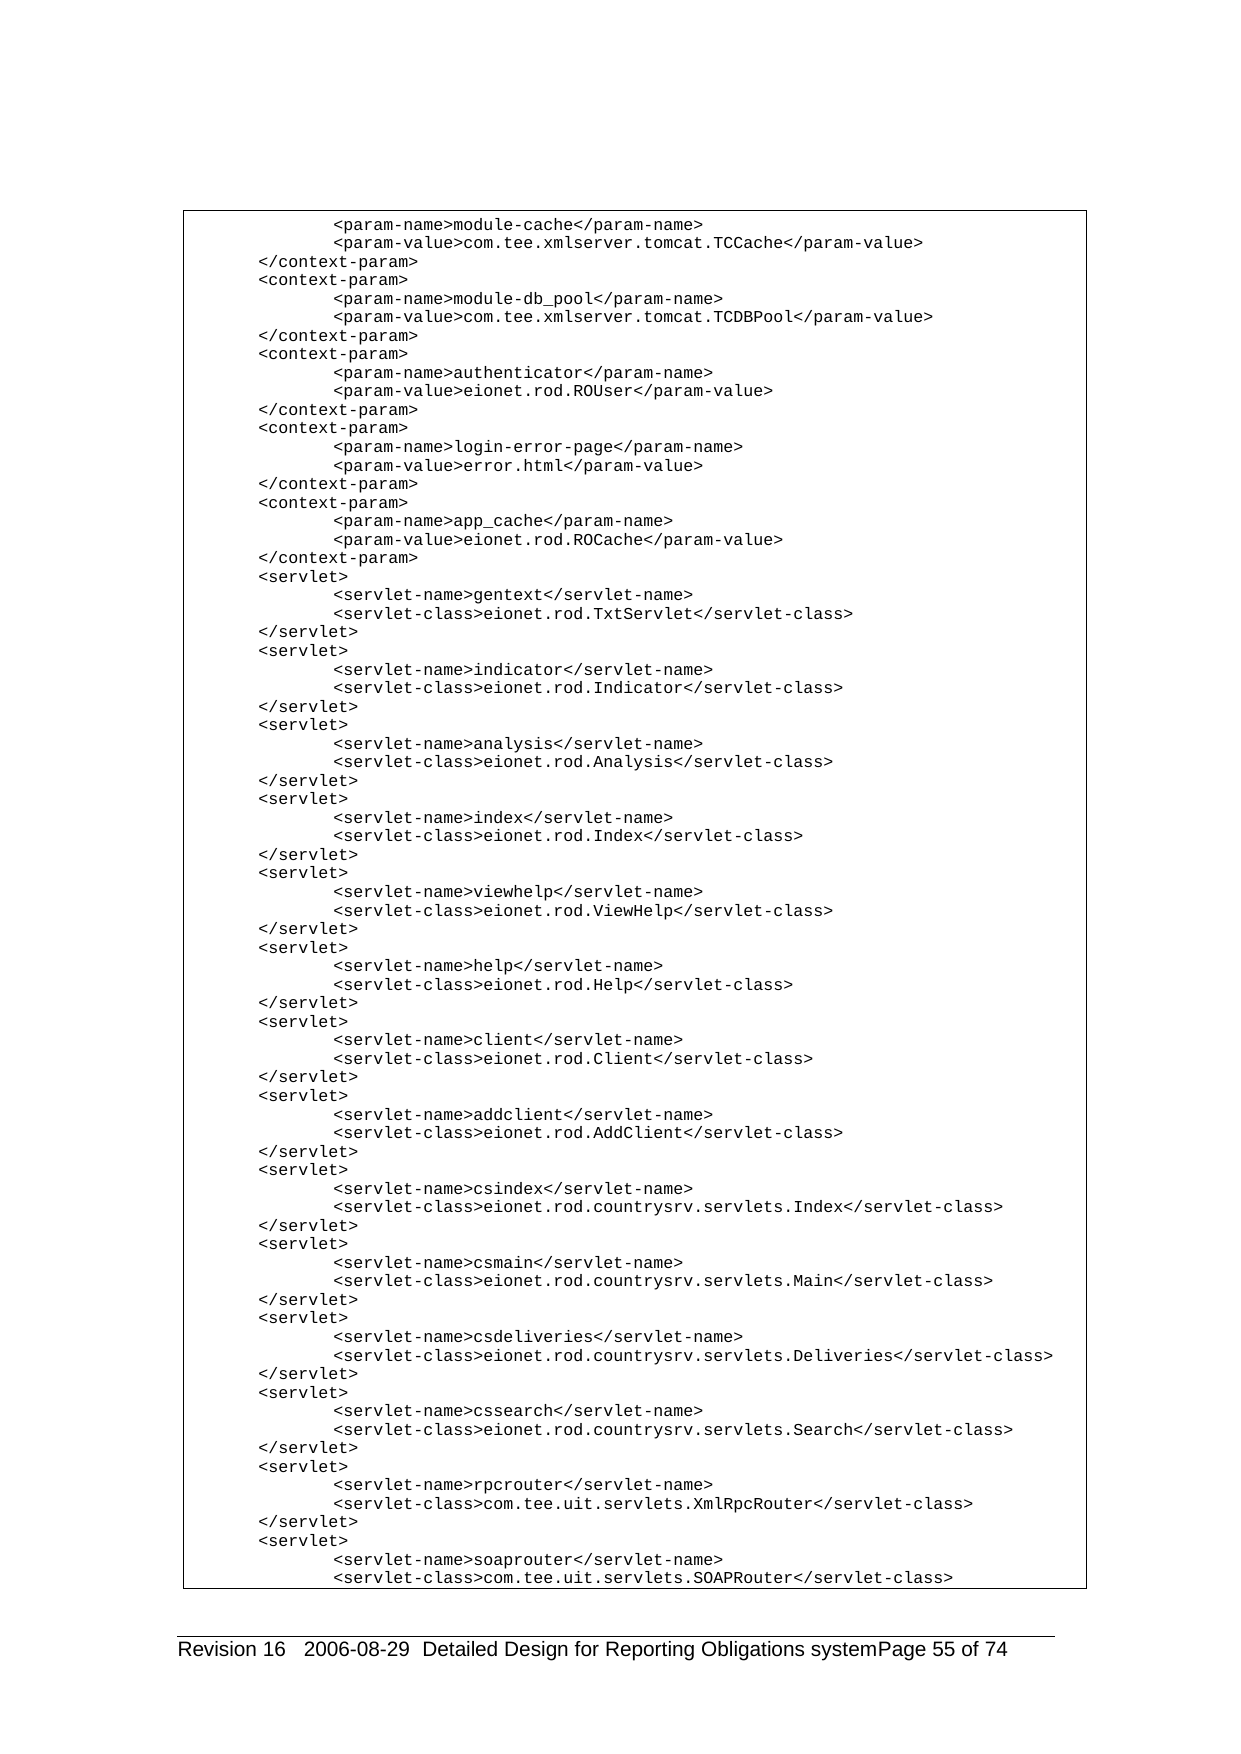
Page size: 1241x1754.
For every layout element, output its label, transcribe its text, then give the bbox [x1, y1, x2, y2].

text </servlet> [184, 1508, 1086, 1527]
text <servlet-class>eionet.rod.countrysrv.servlets.Search</servlet-class> [184, 1416, 1086, 1434]
text </servlet> [184, 1434, 1086, 1453]
text <servlet-class>com.tee.uit.servlets.SOAPRouter</servlet-class> [184, 1564, 1086, 1588]
text <param-name>authenticator</param-name> [184, 359, 1086, 377]
text </context-param> [184, 322, 1086, 340]
text <context-param> [184, 414, 1086, 433]
text <servlet> [184, 933, 1086, 952]
text </servlet> [184, 767, 1086, 785]
text <servlet-class>eionet.rod.countrysrv.servlets.Deliveries</servlet-class> [184, 1341, 1086, 1360]
text <servlet> [184, 1304, 1086, 1323]
text <servlet> [184, 1378, 1086, 1397]
text </context-param> [184, 247, 1086, 266]
text </servlet> [184, 618, 1086, 637]
text <servlet-class>eionet.rod.countrysrv.servlets.Index</servlet-class> [184, 1193, 1086, 1212]
text </servlet> [184, 1212, 1086, 1230]
text <param-name>login-error-page</param-name> [184, 433, 1086, 451]
text </context-param> [184, 544, 1086, 563]
text <servlet> [184, 1230, 1086, 1249]
text <param-name>module-cache</param-name> [184, 211, 1086, 229]
text </servlet> [184, 1360, 1086, 1378]
text </servlet> [184, 1137, 1086, 1156]
text <servlet-name>indicator</servlet-name> [184, 655, 1086, 674]
text <param-value>eionet.rod.ROUser</param-value> [184, 377, 1086, 396]
text </context-param> [184, 396, 1086, 414]
text <param-name>module-db_pool</param-name> [184, 284, 1086, 303]
text </context-param> [184, 470, 1086, 488]
text <servlet-name>cssearch</servlet-name> [184, 1397, 1086, 1416]
text </servlet> [184, 1286, 1086, 1304]
text <servlet-class>eionet.rod.Indicator</servlet-class> [184, 674, 1086, 692]
text <servlet-name>addclient</servlet-name> [184, 1100, 1086, 1119]
text <servlet-name>client</servlet-name> [184, 1026, 1086, 1045]
text <servlet-name>analysis</servlet-name> [184, 729, 1086, 748]
text <servlet> [184, 859, 1086, 878]
text <servlet-name>csdeliveries</servlet-name> [184, 1323, 1086, 1341]
text </servlet> [184, 989, 1086, 1008]
text <servlet> [184, 1008, 1086, 1026]
text <servlet-name>rpcrouter</servlet-name> [184, 1471, 1086, 1490]
text <context-param> [184, 266, 1086, 284]
text <servlet> [184, 785, 1086, 804]
text <servlet-name>soaprouter</servlet-name> [184, 1545, 1086, 1564]
text <servlet-class>eionet.rod.Index</servlet-class> [184, 822, 1086, 841]
text <param-value>eionet.rod.ROCache</param-value> [184, 526, 1086, 544]
text <servlet> [184, 711, 1086, 729]
text <servlet-name>gentext</servlet-name> [184, 581, 1086, 600]
text <servlet> [184, 637, 1086, 655]
text <servlet-name>viewhelp</servlet-name> [184, 878, 1086, 896]
text <servlet-class>eionet.rod.TxtServlet</servlet-class> [184, 600, 1086, 618]
text <servlet-name>help</servlet-name> [184, 952, 1086, 971]
text <param-value>com.tee.xmlserver.tomcat.TCDBPool</param-value> [184, 303, 1086, 322]
text </servlet> [184, 692, 1086, 711]
text <servlet-class>eionet.rod.AddClient</servlet-class> [184, 1119, 1086, 1137]
text <servlet-name>csindex</servlet-name> [184, 1174, 1086, 1193]
text <servlet-class>com.tee.uit.servlets.XmlRpcRouter</servlet-class> [184, 1490, 1086, 1508]
text </servlet> [184, 915, 1086, 933]
text <servlet-class>eionet.rod.countrysrv.servlets.Main</servlet-class> [184, 1267, 1086, 1286]
text </servlet> [184, 841, 1086, 859]
text <servlet-class>eionet.rod.Analysis</servlet-class> [184, 748, 1086, 767]
text <servlet-class>eionet.rod.Help</servlet-class> [184, 971, 1086, 989]
text <servlet> [184, 1156, 1086, 1174]
text <context-param> [184, 340, 1086, 359]
text <servlet-class>eionet.rod.Client</servlet-class> [184, 1045, 1086, 1063]
text <param-value>com.tee.xmlserver.tomcat.TCCache</param-value> [184, 229, 1086, 247]
text <servlet> [184, 563, 1086, 581]
text <context-param> [184, 488, 1086, 507]
text <param-name>app_cache</param-name> [184, 507, 1086, 526]
text <servlet-class>eionet.rod.ViewHelp</servlet-class> [184, 896, 1086, 915]
text <servlet-name>csmain</servlet-name> [184, 1249, 1086, 1267]
text <param-value>error.html</param-value> [184, 451, 1086, 470]
text <servlet-name>index</servlet-name> [184, 804, 1086, 822]
text <servlet> [184, 1453, 1086, 1471]
text <servlet> [184, 1527, 1086, 1545]
text <servlet> [184, 1082, 1086, 1100]
text </servlet> [184, 1063, 1086, 1082]
